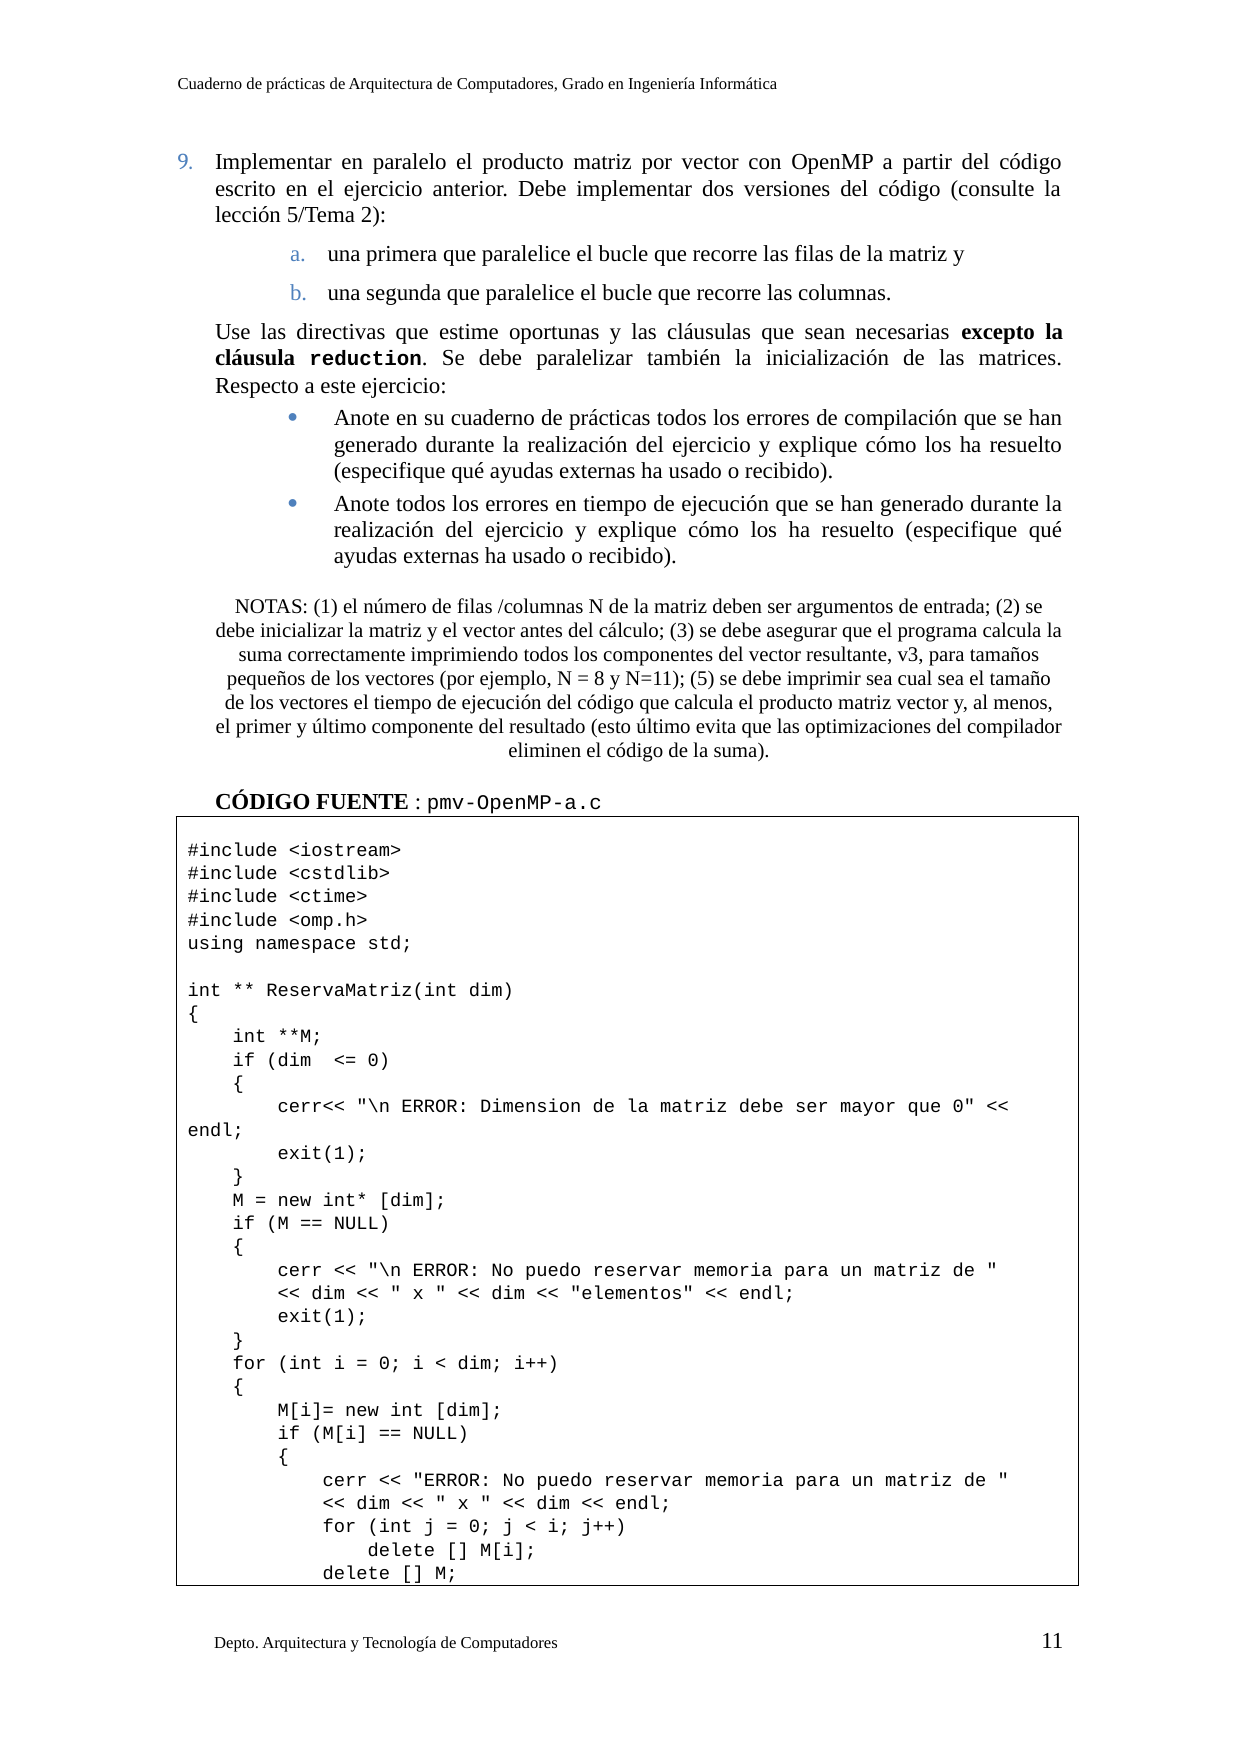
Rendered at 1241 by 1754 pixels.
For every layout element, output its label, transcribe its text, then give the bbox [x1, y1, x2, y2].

list Anote en su cuaderno de prácticas todos los errores de compilación que se han generado durante la realización del ejercicio y explique cómo los ha resuelto (especifique qué ayudas externas ha usado o recibido). [288, 404, 1063, 483]
text CÓDIGO FUENTE : pmv-OpenMP-a.c [215, 788, 1063, 816]
list una segunda que paralelice el bucle que recorre las columnas. [290, 279, 1063, 305]
list una primera que paralelice el bucle que recorre las filas de la matriz y [290, 240, 1063, 266]
list Implementar en paralelo el producto matriz por vector con OpenMP a partir del código escrito en el ejercicio anterior. Debe implementar dos versiones del código (consulte la lección 5/Tema 2): [177, 148, 1063, 227]
list Anote todos los errores en tiempo de ejecución que se han generado durante la realización del ejercicio y explique cómo los ha resuelto (especifique qué ayudas externas ha usado o recibido). [288, 489, 1063, 569]
list Use las directivas que estime oportunas y las cláusulas que sean necesarias excepto la cláusula reduction. Se debe paralelizar también la inicialización de las matrices. Respecto a este ejercicio: [215, 318, 1063, 398]
table_header #include <iostream> #include <cstdlib> #include <ctime> #include <omp.h> using namespace std; int ** ReservaMatriz(int dim) { int **M; if (dim <= 0) { cerr<< "\n ERROR: Dimension de la matriz debe ser mayor que 0" << endl; exit(1); } M = new int* [dim]; if (M == NULL) { cerr << "\n ERROR: No puedo reservar memoria para un matriz de " << dim << " x " << dim << "elementos" << endl; exit(1); } for (int i = 0; i < dim; i++) { M[i]= new int [dim]; if (M[i] == NULL) { cerr << "ERROR: No puedo reservar memoria para un matriz de " << dim << " x " << dim << endl; for (int j = 0; j < i; j++) delete [] M[i]; delete [] M; [177, 817, 1078, 1585]
list NOTAS: (1) el número de filas /columnas N de la matriz deben ser argumentos de entrada; (2) se debe inicializar la matriz y el vector antes del cálculo; (3) se debe asegurar que el programa calcula la suma correctamente imprimiendo todos los componentes del vector resultante, v3, para tamaños pequeños de los vectores (por ejemplo, N = 8 y N=11); (5) se debe imprimir sea cual sea el tamaño de los vectores el tiempo de ejecución del código que calcula el producto matriz vector y, al menos, el primer y último componente del resultado (esto último evita que las optimizaciones del compilador eliminen el código de la suma). [215, 594, 1063, 762]
